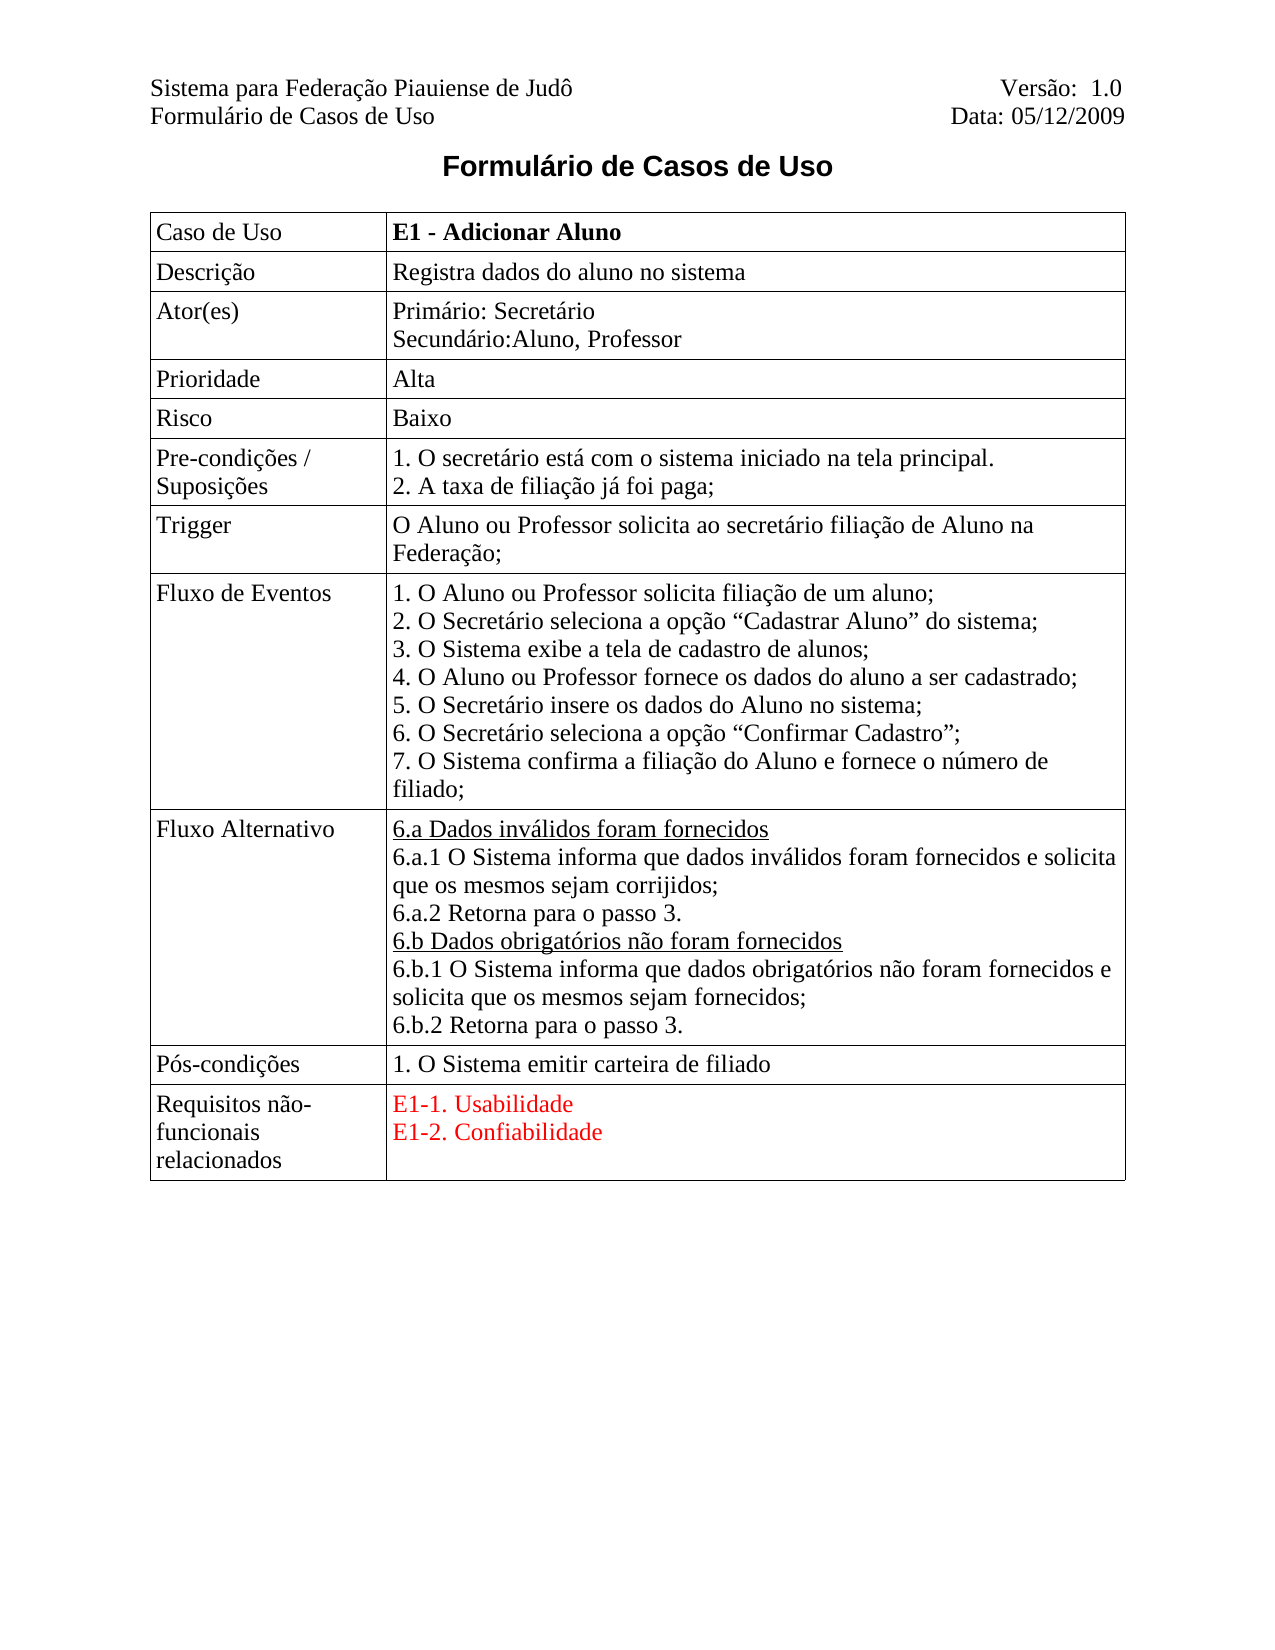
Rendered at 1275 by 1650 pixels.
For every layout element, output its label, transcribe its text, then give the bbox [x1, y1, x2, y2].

table_cell Requisitos não-funcionais relacionados [151, 1085, 386, 1180]
table_cell Alta [387, 360, 1125, 398]
table_cell 6.a Dados inválidos foram fornecidos 6.a.1 O Sistema informa que dados inválidos foram fornecidos e solicita que os mesmos sejam corrijidos; 6.a.2 Retorna para o passo 3. 6.b Dados obrigatórios não foram fornecidos 6.b.1 O Sistema informa que dados obrigatórios não foram fornecidos e solicita que os mesmos sejam fornecidos; 6.b.2 Retorna para o passo 3. [387, 810, 1125, 1045]
table_cell 1. O Aluno ou Professor solicita filiação de um aluno; 2. O Secretário seleciona a opção “Cadastrar Aluno” do sistema; 3. O Sistema exibe a tela de cadastro de alunos; 4. O Aluno ou Professor fornece os dados do aluno a ser cadastrado; 5. O Secretário insere os dados do Aluno no sistema; 6. O Secretário seleciona a opção “Confirmar Cadastro”; 7. O Sistema confirma a filiação do Aluno e fornece o número de filiado; [387, 574, 1125, 809]
table_cell Primário: Secretário Secundário:Aluno, Professor [387, 292, 1125, 359]
table_cell Descrição [151, 252, 386, 291]
table_cell Ator(es) [151, 292, 386, 359]
table_cell Trigger [151, 506, 386, 573]
table_cell Pre-condições / Suposições [151, 439, 386, 505]
table_cell Baixo [387, 399, 1125, 438]
table_cell Prioridade [151, 360, 386, 398]
table_header Caso de Uso [151, 213, 386, 251]
table_cell Fluxo de Eventos [151, 574, 386, 809]
table_cell O Aluno ou Professor solicita ao secretário filiação de Aluno na Federação; [387, 506, 1125, 573]
table_cell E1-1. Usabilidade E1-2. Confiabilidade [387, 1085, 1125, 1180]
table_cell Fluxo Alternativo [151, 810, 386, 1045]
table_cell Risco [151, 399, 386, 438]
table_cell Pós-condições [151, 1046, 386, 1084]
text Formulário de Casos de Uso [150, 150, 1125, 182]
table_header E1 - Adicionar Aluno [387, 213, 1125, 251]
table_cell 1. O Sistema emitir carteira de filiado [387, 1046, 1125, 1084]
table_cell 1. O secretário está com o sistema iniciado na tela principal. 2. A taxa de filiação já foi paga; [387, 439, 1125, 505]
table_cell Registra dados do aluno no sistema [387, 252, 1125, 291]
